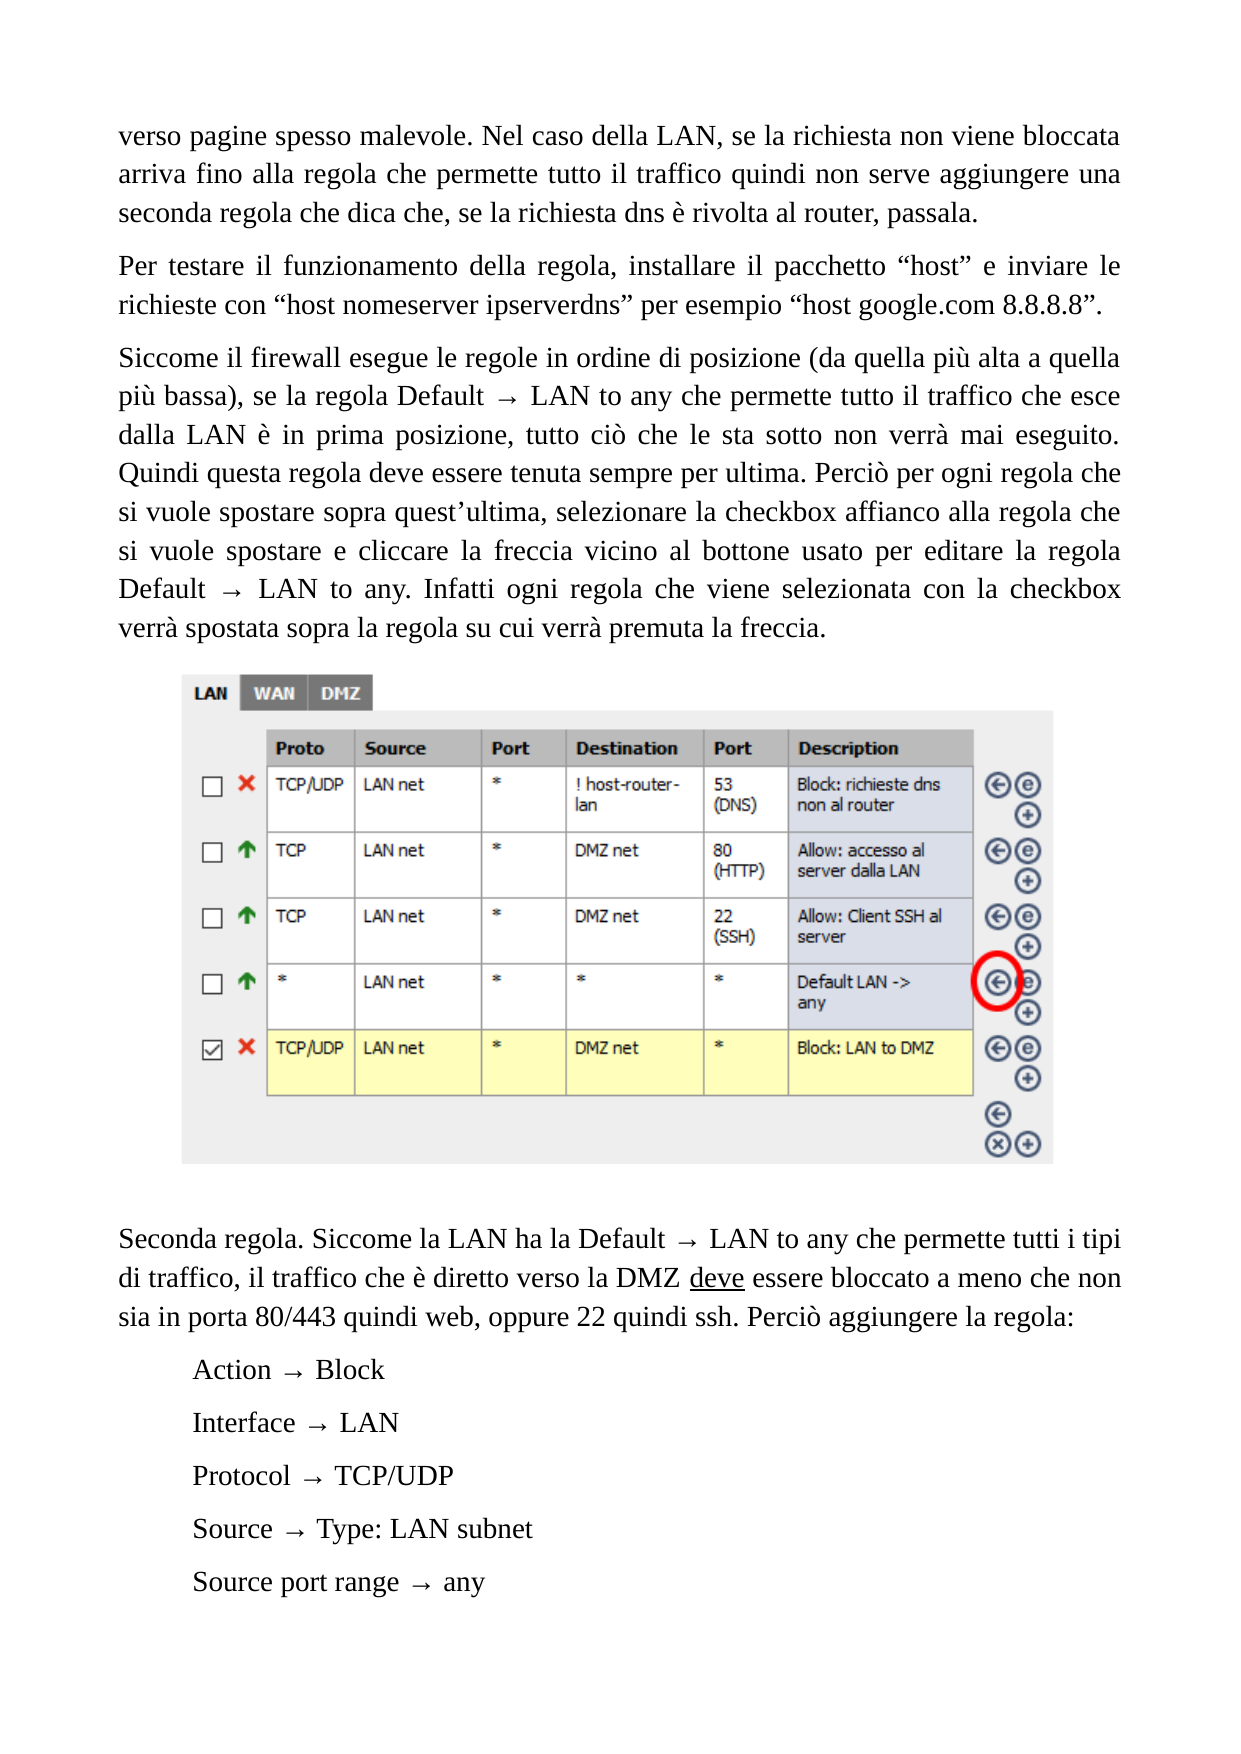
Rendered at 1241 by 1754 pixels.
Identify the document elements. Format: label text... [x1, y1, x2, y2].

text Source port range → any [118, 1564, 1122, 1598]
text Per testare il funzionamento della regola, installare il pacchetto “host” e inviare le richieste con “host nomeserver ipserverdns” per esempio “host google.com 8.8.8.8”. [118, 248, 1122, 320]
text Source → Type: LAN subnet [118, 1511, 1122, 1545]
text verso pagine spesso malevole. Nel caso della LAN, se la richiesta non viene bloccata arriva fino alla regola che permette tutto il traffico quindi non serve aggiungere una seconda regola che dica che, se la richiesta dns è rivolta al router, passala. [118, 118, 1122, 229]
text Protocol → TCP/UDP [118, 1458, 1122, 1492]
picture [168, 667, 1054, 1164]
text Interface → LAN [118, 1405, 1122, 1438]
text Seconda regola. Siccome la LAN ha la Default → LAN to any che permette tutti i tipi di traffico, il traffico che è diretto verso la DMZ deve essere bloccato a meno che non sia in porta 80/443 quindi web, oppure 22 quindi ssh. Perciò aggiungere la regola: [118, 1222, 1122, 1332]
text Action → Block [118, 1352, 1122, 1385]
text Siccome il firewall esegue le regole in ordine di posizione (da quella più alta a quella più bassa), se la regola Default → LAN to any che permette tutto il traffico che esce dalla LAN è in prima posizione, tutto ciò che le sta sotto non verrà mai eseguito. Quindi questa regola deve essere tenuta sempre per ultima. Perciò per ogni regola che si vuole spostare sopra quest’ultima, selezionare la checkbox affianco alla regola che si vuole spostare e cliccare la freccia vicino al bottone usato per editare la regola Default → LAN to any. Infatti ogni regola che viene selezionata con la checkbox verrà spostata sopra la regola su cui verrà premuta la freccia. [118, 340, 1122, 643]
